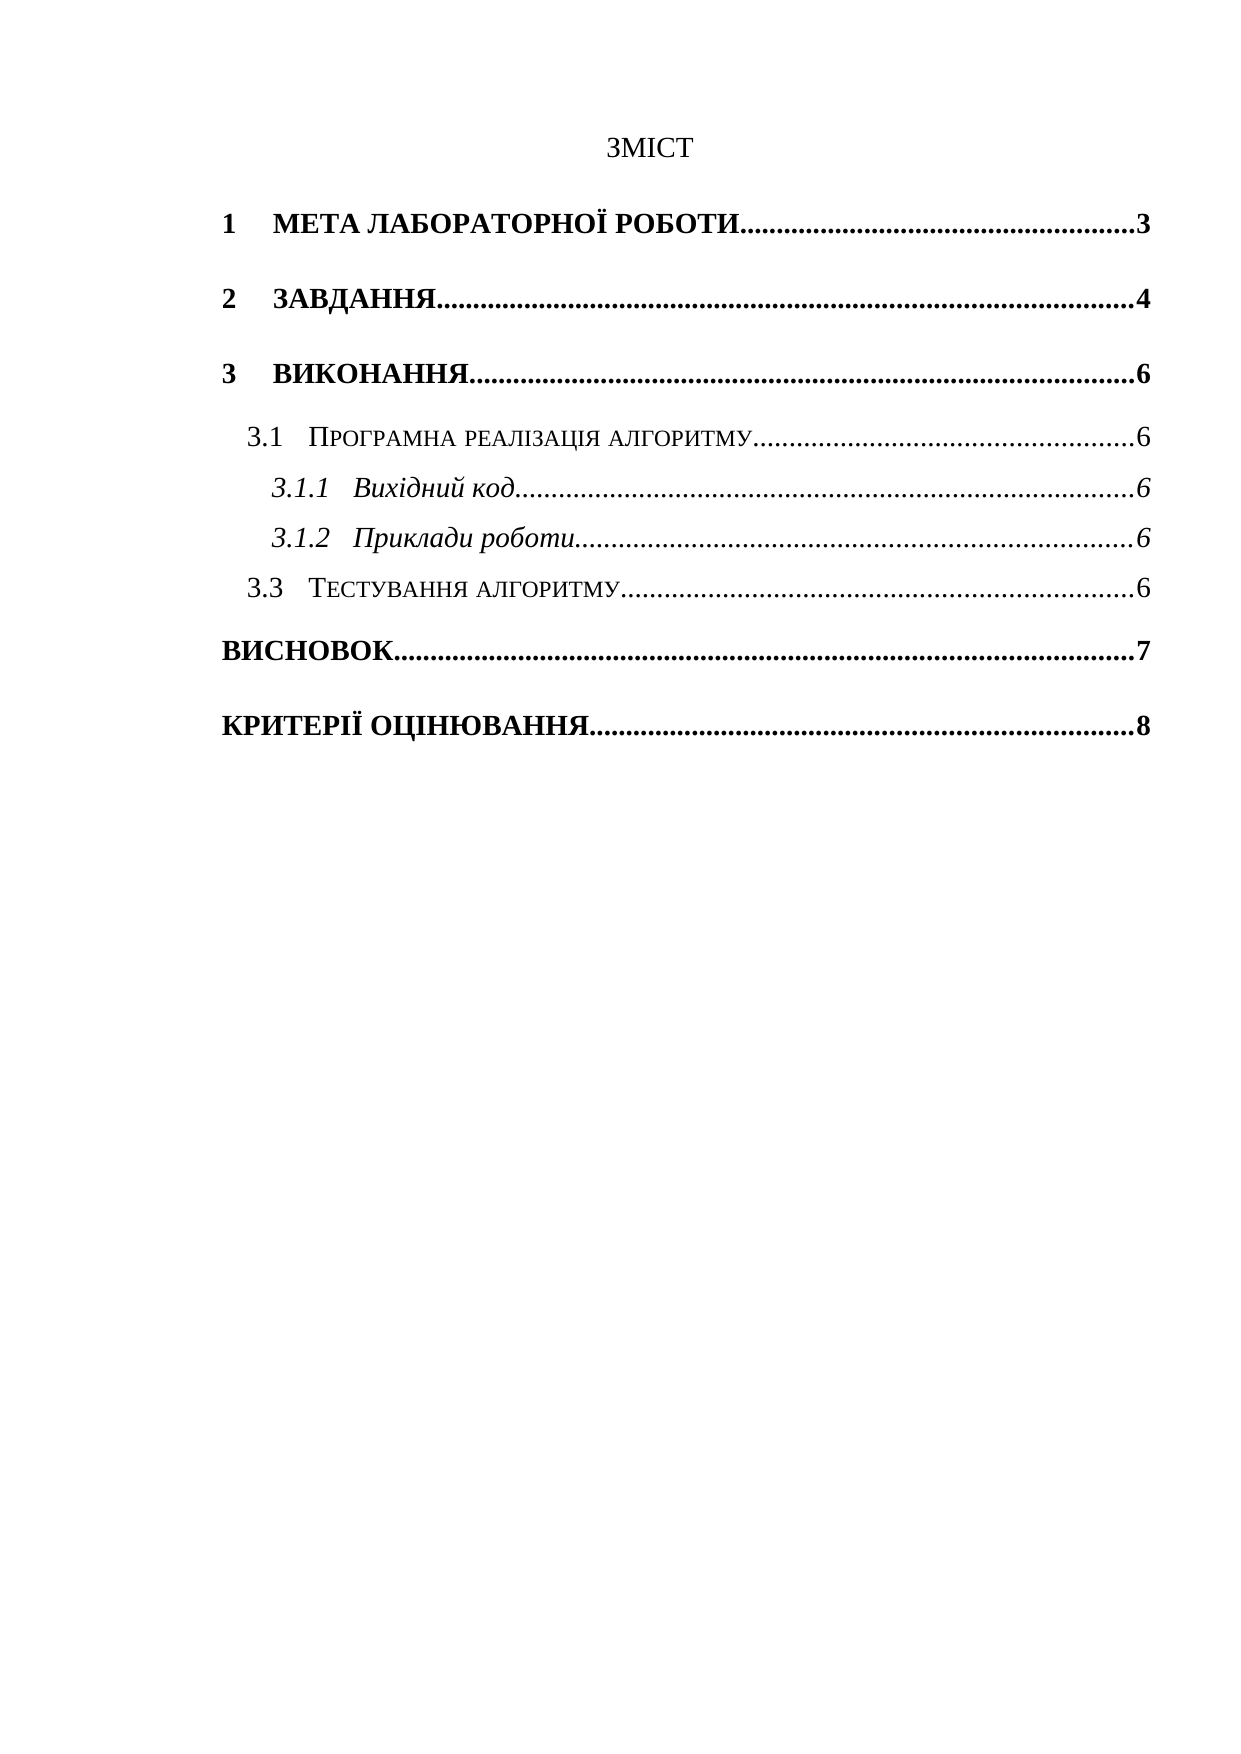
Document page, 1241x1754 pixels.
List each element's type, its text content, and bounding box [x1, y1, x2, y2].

text 3.1.2 Приклади роботи 6 [198, 520, 1152, 553]
text 2 Завдання 4 [148, 281, 1152, 315]
text Зміст [148, 131, 1152, 164]
text 3.3 Тестування алгоритму 6 [173, 570, 1152, 604]
text 3.1 Програмна реалізація алгоритму 6 [173, 419, 1152, 453]
text Критерії оцінювання 8 [148, 708, 1152, 742]
text 3.1.1 Вихідний код 6 [198, 470, 1152, 503]
text 1 Мета лабораторної роботи 3 [148, 206, 1152, 239]
text 3 Виконання 6 [148, 357, 1152, 390]
text Висновок 7 [148, 633, 1152, 667]
